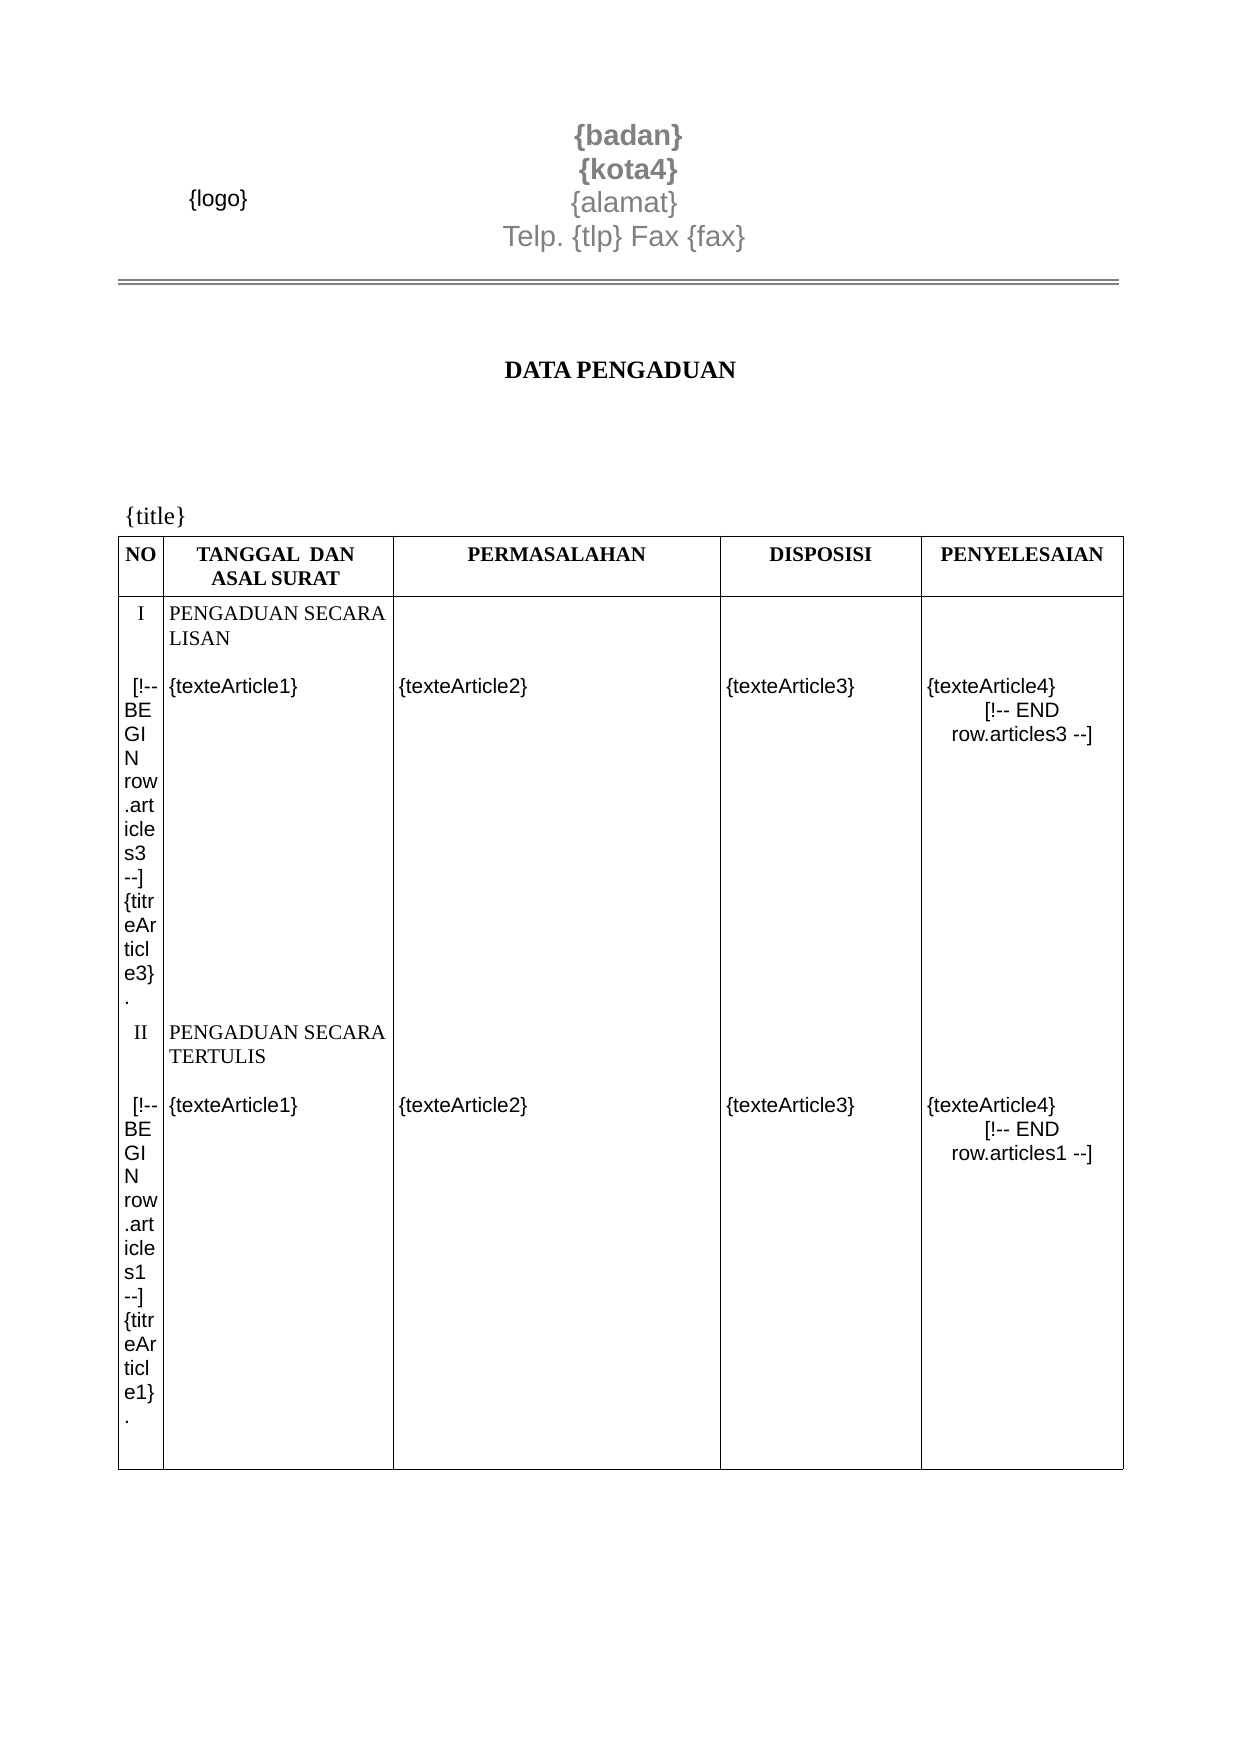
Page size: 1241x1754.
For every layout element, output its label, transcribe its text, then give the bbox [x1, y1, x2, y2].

text DATA PENGADUAN [118, 355, 1122, 384]
table_cell [922, 1015, 1123, 1087]
table_cell [721, 1434, 921, 1469]
table_header [969, 118, 1119, 279]
table_cell I [119, 597, 163, 668]
table_cell PENYELESAIAN [922, 537, 1123, 596]
table_cell NO [119, 537, 163, 596]
table_header [921, 496, 1123, 536]
table_header {title} [118, 496, 720, 536]
table_cell {texteArticle1} [164, 1087, 393, 1433]
table_cell PENGADUAN SECARA LISAN [164, 597, 393, 668]
table_cell [164, 1434, 393, 1469]
table_cell [394, 1015, 720, 1087]
table_cell [721, 597, 921, 668]
table_cell [922, 597, 1123, 668]
table_cell {texteArticle1} [164, 668, 393, 1014]
table_cell [394, 1434, 720, 1469]
table_cell [721, 1015, 921, 1087]
table_cell [!-- BEGIN row.articles1 --]{titreArticle1}. [119, 1087, 163, 1433]
table_cell {texteArticle2} [394, 1087, 720, 1433]
table_cell TANGGAL DAN ASAL SURAT [164, 537, 393, 596]
table_header [118, 118, 149, 279]
table_cell [!-- BEGIN row.articles3 --]{titreArticle3}. [119, 668, 163, 1014]
table_cell II [119, 1015, 163, 1087]
table_cell PERMASALAHAN [394, 537, 720, 596]
table_cell {texteArticle2} [394, 668, 720, 1014]
table_cell PENGADUAN SECARA TERTULIS [164, 1015, 393, 1087]
table_cell {texteArticle3} [721, 1087, 921, 1433]
table_header {logo} [149, 118, 287, 279]
table_cell [119, 1434, 163, 1469]
table_cell {texteArticle4} [!-- END row.articles1 --] [922, 1087, 1123, 1433]
table_cell DISPOSISI [721, 537, 921, 596]
table_header {badan} {kota4} {alamat} Telp. {tlp} Fax {fax} [288, 118, 969, 279]
table_cell {texteArticle3} [721, 668, 921, 1014]
table_cell [922, 1434, 1123, 1469]
table_cell [394, 597, 720, 668]
table_header [720, 496, 921, 536]
table_cell {texteArticle4} [!-- END row.articles3 --] [922, 668, 1123, 1014]
